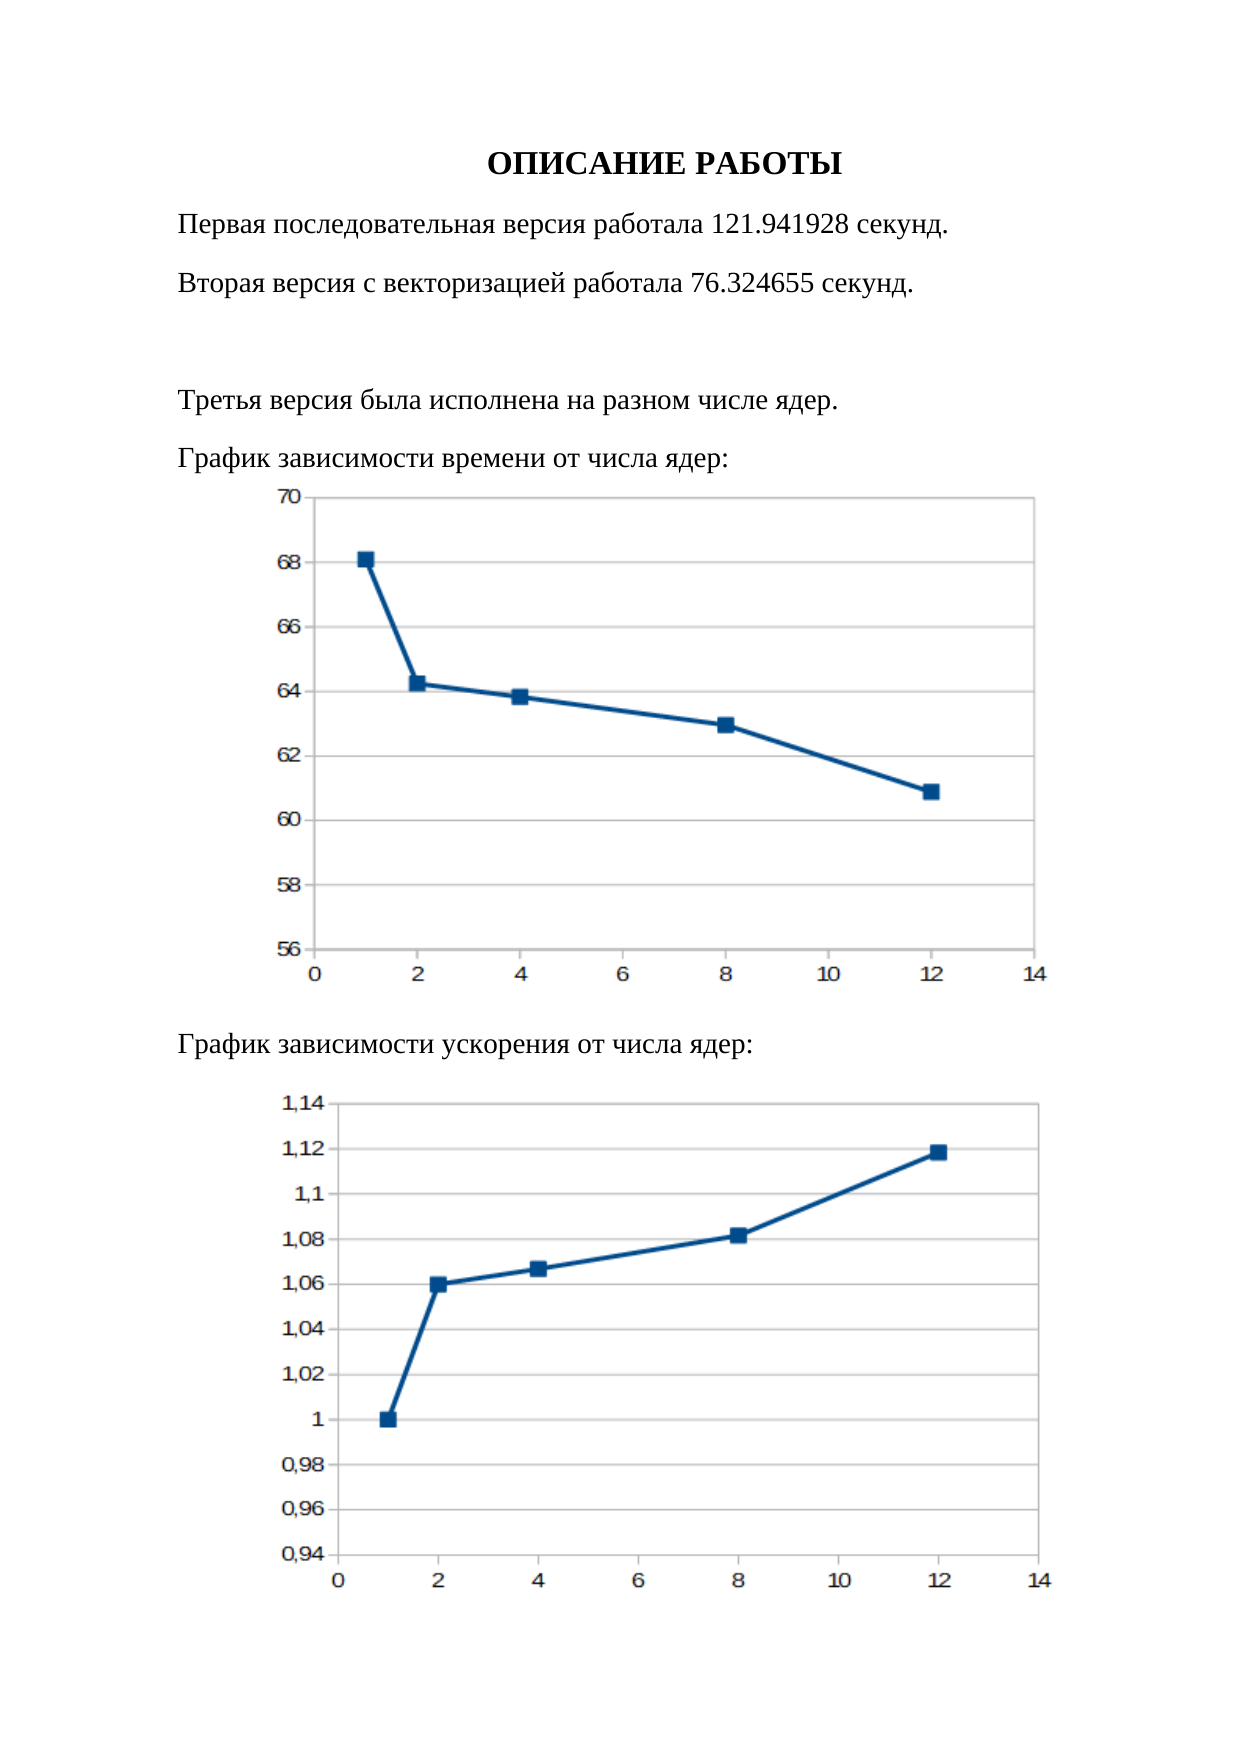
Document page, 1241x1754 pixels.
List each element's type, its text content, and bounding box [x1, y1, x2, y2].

text График зависимости ускорения от числа ядер: [177, 1026, 1152, 1059]
picture [269, 1085, 1060, 1600]
picture [269, 480, 1060, 989]
text Первая последовательная версия работала 121.941928 секунд. [177, 206, 1152, 240]
text Третья версия была исполнена на разном числе ядер. [177, 382, 1152, 416]
text Вторая версия с векторизацией работала 76.324655 секунд. [177, 265, 1152, 298]
text ОПИСАНИЕ РАБОТЫ [177, 143, 1152, 181]
text График зависимости времени от числа ядер: [177, 441, 1152, 474]
